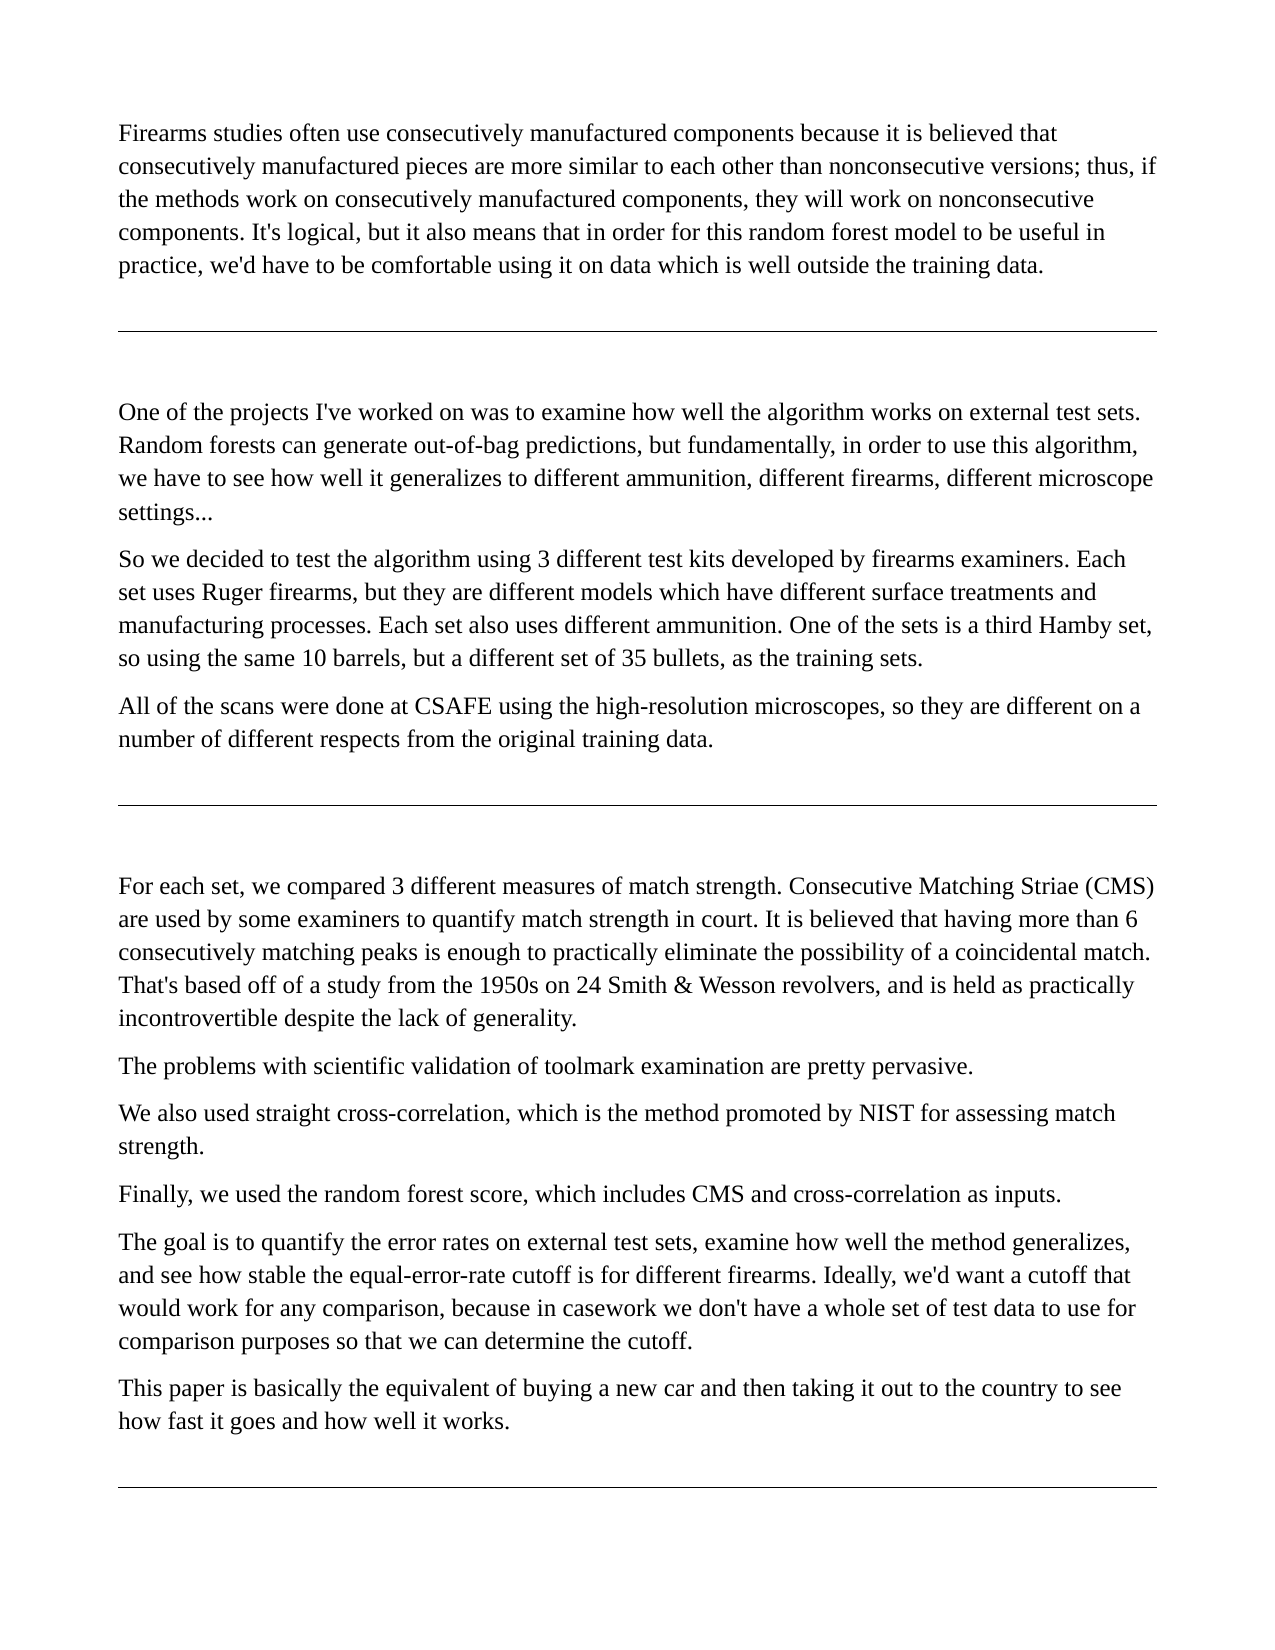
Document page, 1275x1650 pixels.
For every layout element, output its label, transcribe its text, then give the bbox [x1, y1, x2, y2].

text So we decided to test the algorithm using 3 different test kits developed by firearms examiners. Each set uses Ruger firearms, but they are different models which have different surface treatments and manufacturing processes. Each set also uses different ammunition. One of the sets is a third Hamby set, so using the same 10 barrels, but a different set of 35 bullets, as the training sets. [118, 544, 1157, 672]
text All of the scans were done at CSAFE using the high-resolution microscopes, so they are different on a number of different respects from the original training data. [118, 691, 1157, 753]
text For each set, we compared 3 different measures of match strength. Consecutive Matching Striae (CMS) are used by some examiners to quantify match strength in court. It is believed that having more than 6 consecutively matching peaks is enough to practically eliminate the possibility of a coincidental match. That's based off of a study from the 1950s on 24 Smith & Wesson revolvers, and is held as practically incontrovertible despite the lack of generality. [118, 871, 1157, 1032]
text Firearms studies often use consecutively manufactured components because it is believed that consecutively manufactured pieces are more similar to each other than nonconsecutive versions; thus, if the methods work on consecutively manufactured components, they will work on nonconsecutive components. It's logical, but it also means that in order for this random forest model to be useful in practice, we'd have to be comfortable using it on data which is well outside the training data. [118, 118, 1157, 279]
text The problems with scientific validation of toolmark examination are pretty pervasive. [118, 1051, 1157, 1079]
text The goal is to quantify the error rates on external test sets, examine how well the method generalizes, and see how stable the equal-error-rate cutoff is for different firearms. Ideally, we'd want a cutoff that would work for any comparison, because in casework we don't have a whole set of test data to use for comparison purposes so that we can determine the cutoff. [118, 1227, 1157, 1354]
text Finally, we used the random forest score, which includes CMS and cross-correlation as inputs. [118, 1179, 1157, 1208]
text This paper is basically the equivalent of buying a new car and then taking it out to the country to see how fast it goes and how well it works. [118, 1373, 1157, 1435]
text We also used straight cross-correlation, which is the method promoted by NIST for assessing match strength. [118, 1098, 1157, 1160]
text One of the projects I've worked on was to examine how well the algorithm works on external test sets. Random forests can generate out-of-bag predictions, but fundamentally, in order to use this algorithm, we have to see how well it generalizes to different ammunition, different firearms, different microscope settings... [118, 397, 1157, 525]
